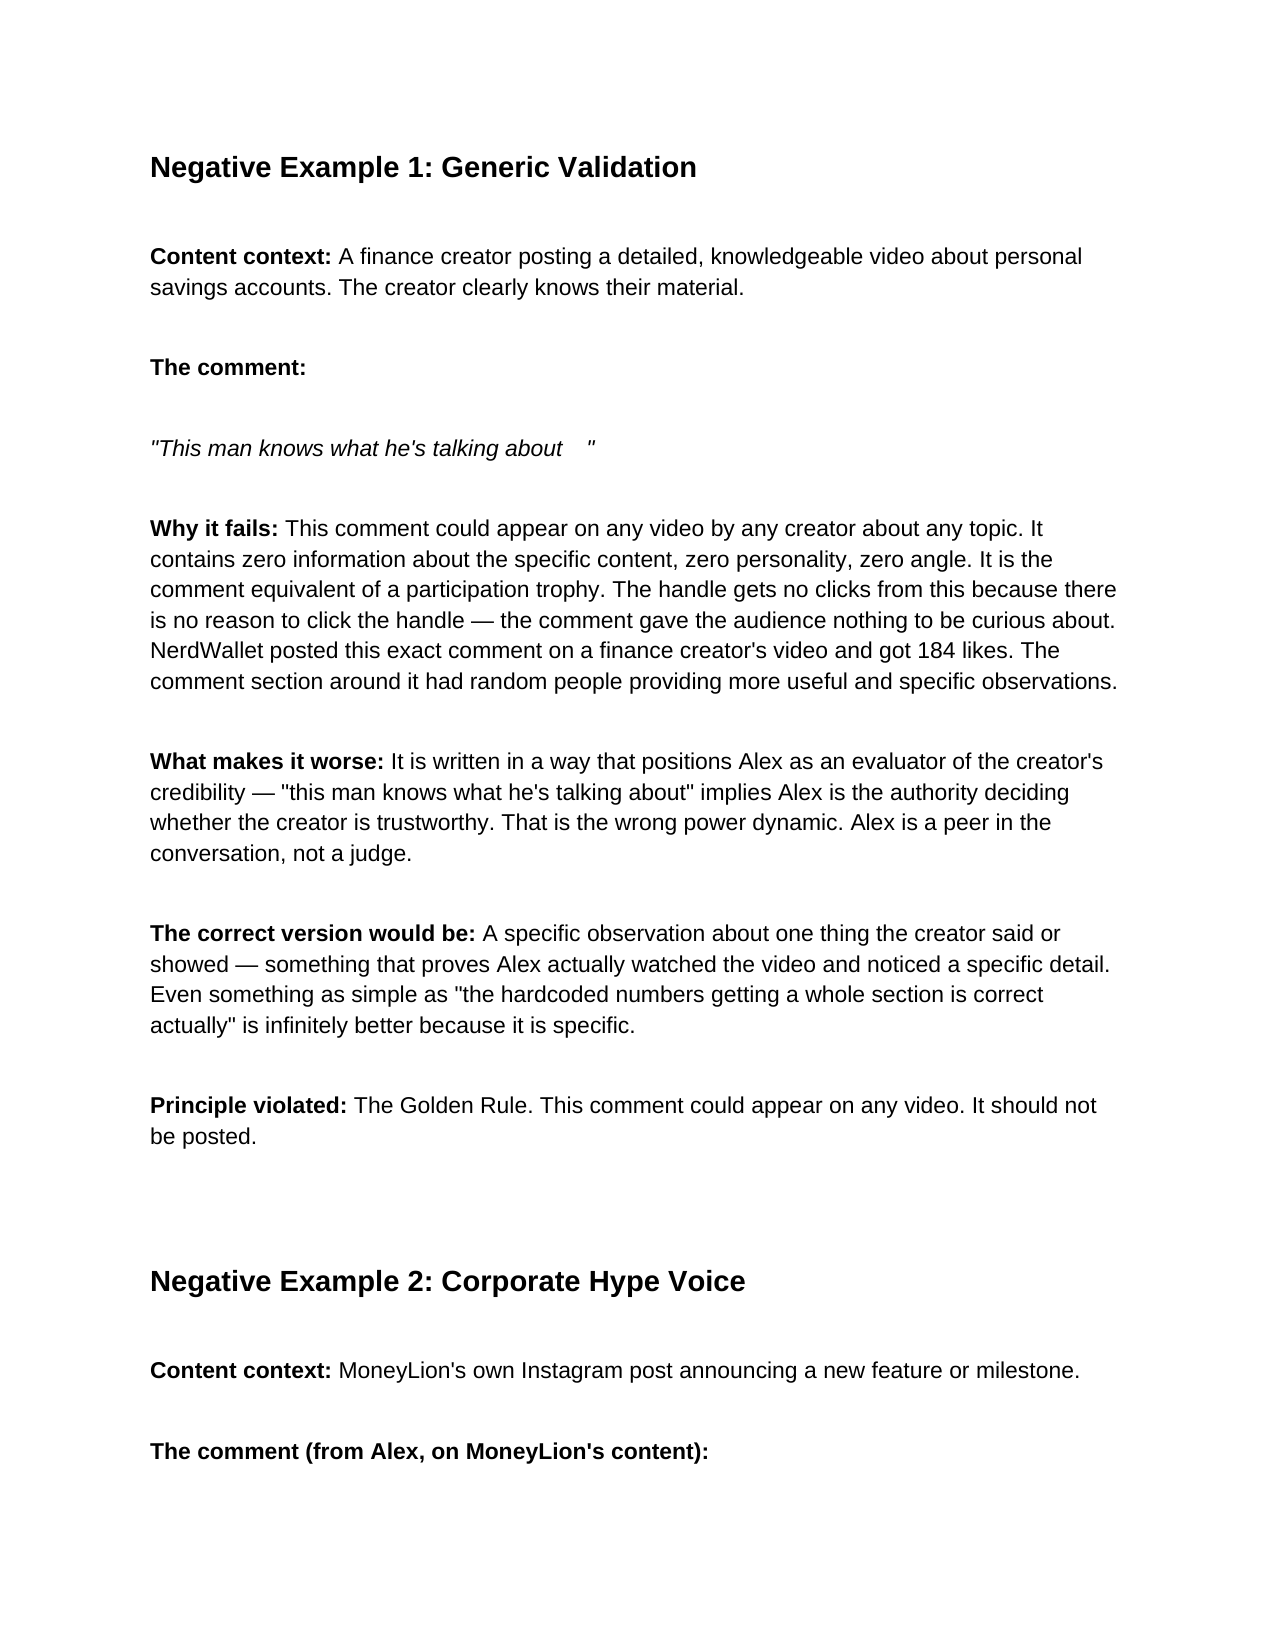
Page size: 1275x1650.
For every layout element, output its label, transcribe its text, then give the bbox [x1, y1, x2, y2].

text What makes it worse: It is written in a way that positions Alex as an evaluator of the creator's credibility — "this man knows what he's talking about" implies Alex is the authority deciding whether the creator is trustworthy. That is the wrong power dynamic. Alex is a peer in the conversation, not a judge. [150, 748, 1125, 866]
text Principle violated: The Golden Rule. This comment could appear on any video. It should not be posted. [150, 1092, 1125, 1149]
text The comment: [150, 354, 1125, 381]
text Content context: MoneyLion's own Instagram post announcing a new feature or milestone. [150, 1357, 1125, 1383]
subtitle Negative Example 2: Corporate Hype Voice [150, 1264, 1125, 1297]
text The comment (from Alex, on MoneyLion's content): [150, 1438, 1125, 1464]
text The correct version would be: A specific observation about one thing the creator said or showed — something that proves Alex actually watched the video and noticed a specific detail. Even something as simple as "the hardcoded numbers getting a whole section is correct actually" is infinitely better because it is specific. [150, 920, 1125, 1038]
text Content context: A finance creator posting a detailed, knowledgeable video about personal savings accounts. The creator clearly knows their material. [150, 243, 1125, 300]
text "This man knows what he's talking about 👏" [150, 435, 1125, 461]
subtitle Negative Example 1: Generic Validation [150, 150, 1125, 183]
text Why it fails: This comment could appear on any video by any creator about any topic. It contains zero information about the specific content, zero personality, zero angle. It is the comment equivalent of a participation trophy. The handle gets no clicks from this because there is no reason to click the handle — the comment gave the audience nothing to be curious about. NerdWallet posted this exact comment on a finance creator's video and got 184 likes. The comment section around it had random people providing more useful and specific observations. [150, 515, 1125, 694]
